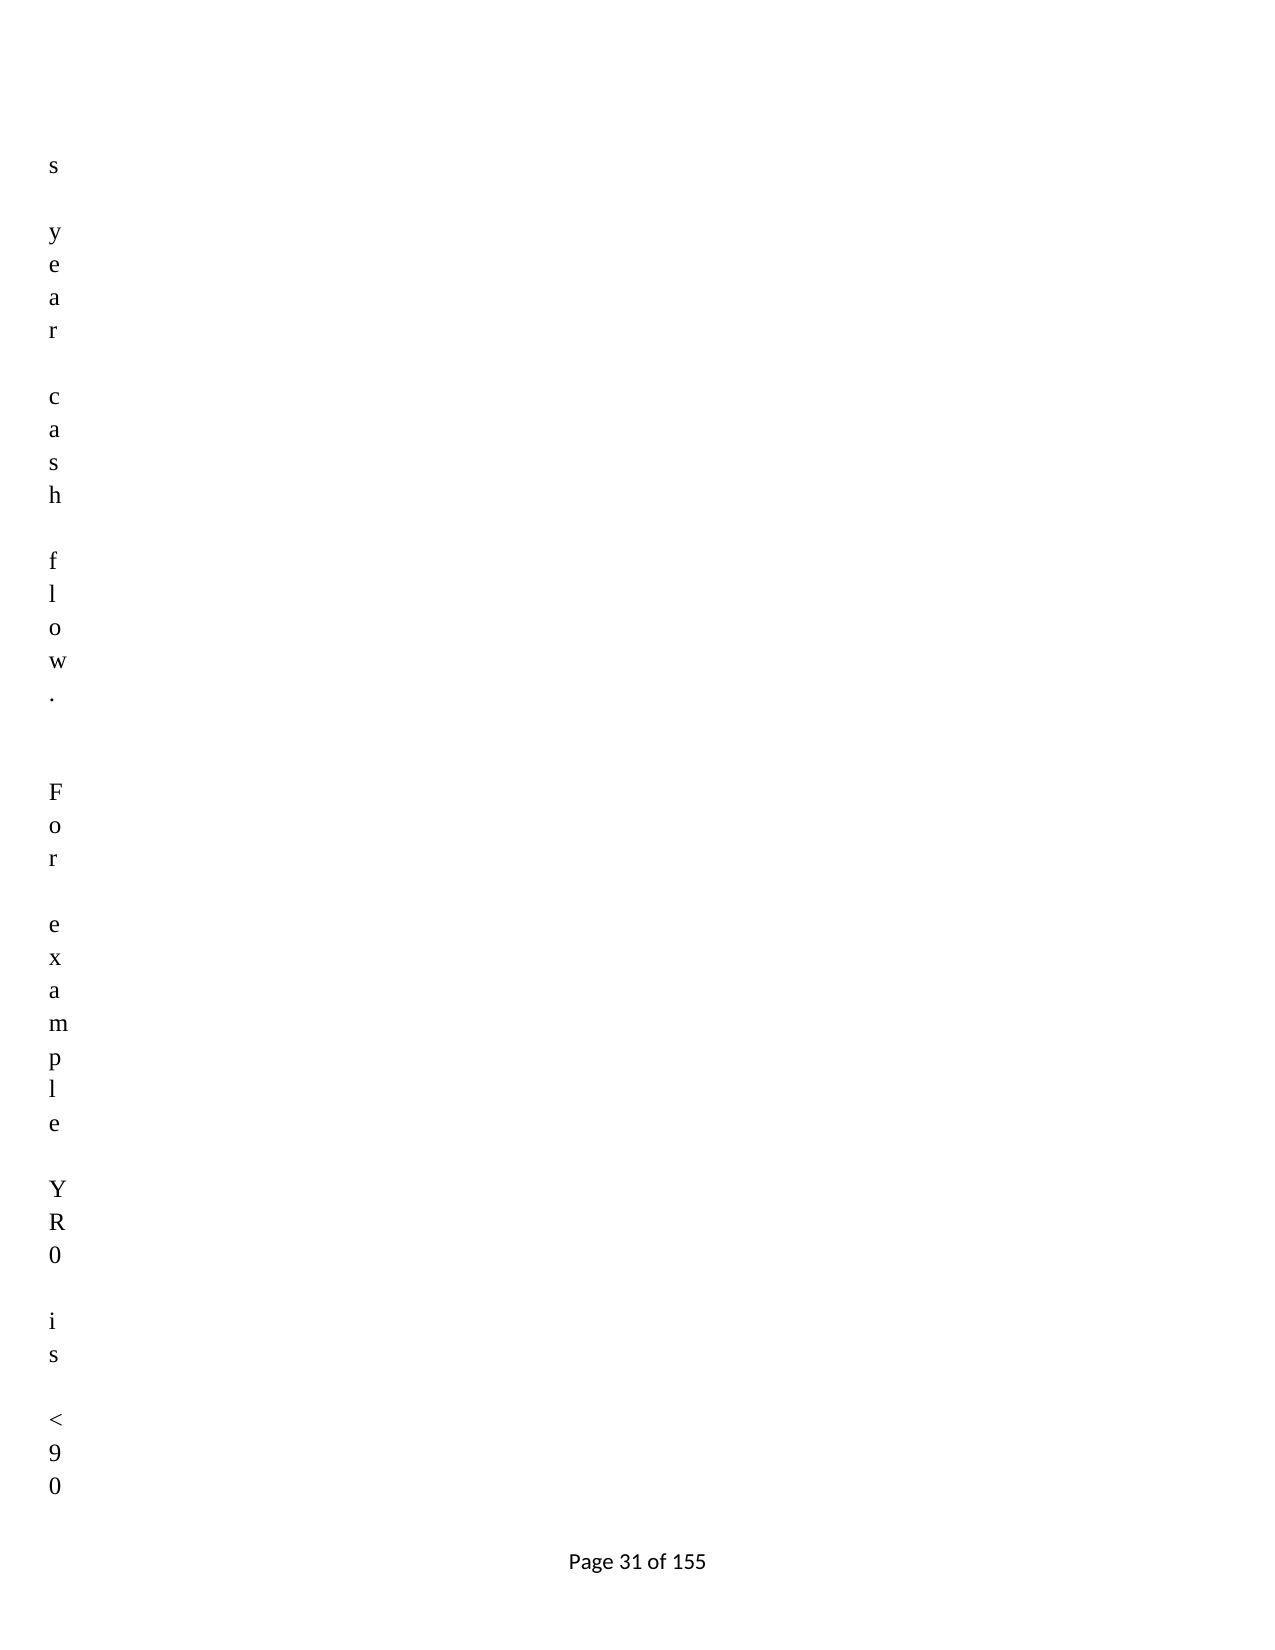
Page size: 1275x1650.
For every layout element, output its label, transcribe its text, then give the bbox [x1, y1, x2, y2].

table_cell [1066, 150, 1275, 1499]
table_cell [295, 150, 551, 1499]
table_cell [551, 150, 808, 1499]
table_cell s year cash flow. For example YR0 is <90 [38, 150, 294, 1499]
table_cell [809, 150, 1066, 1499]
